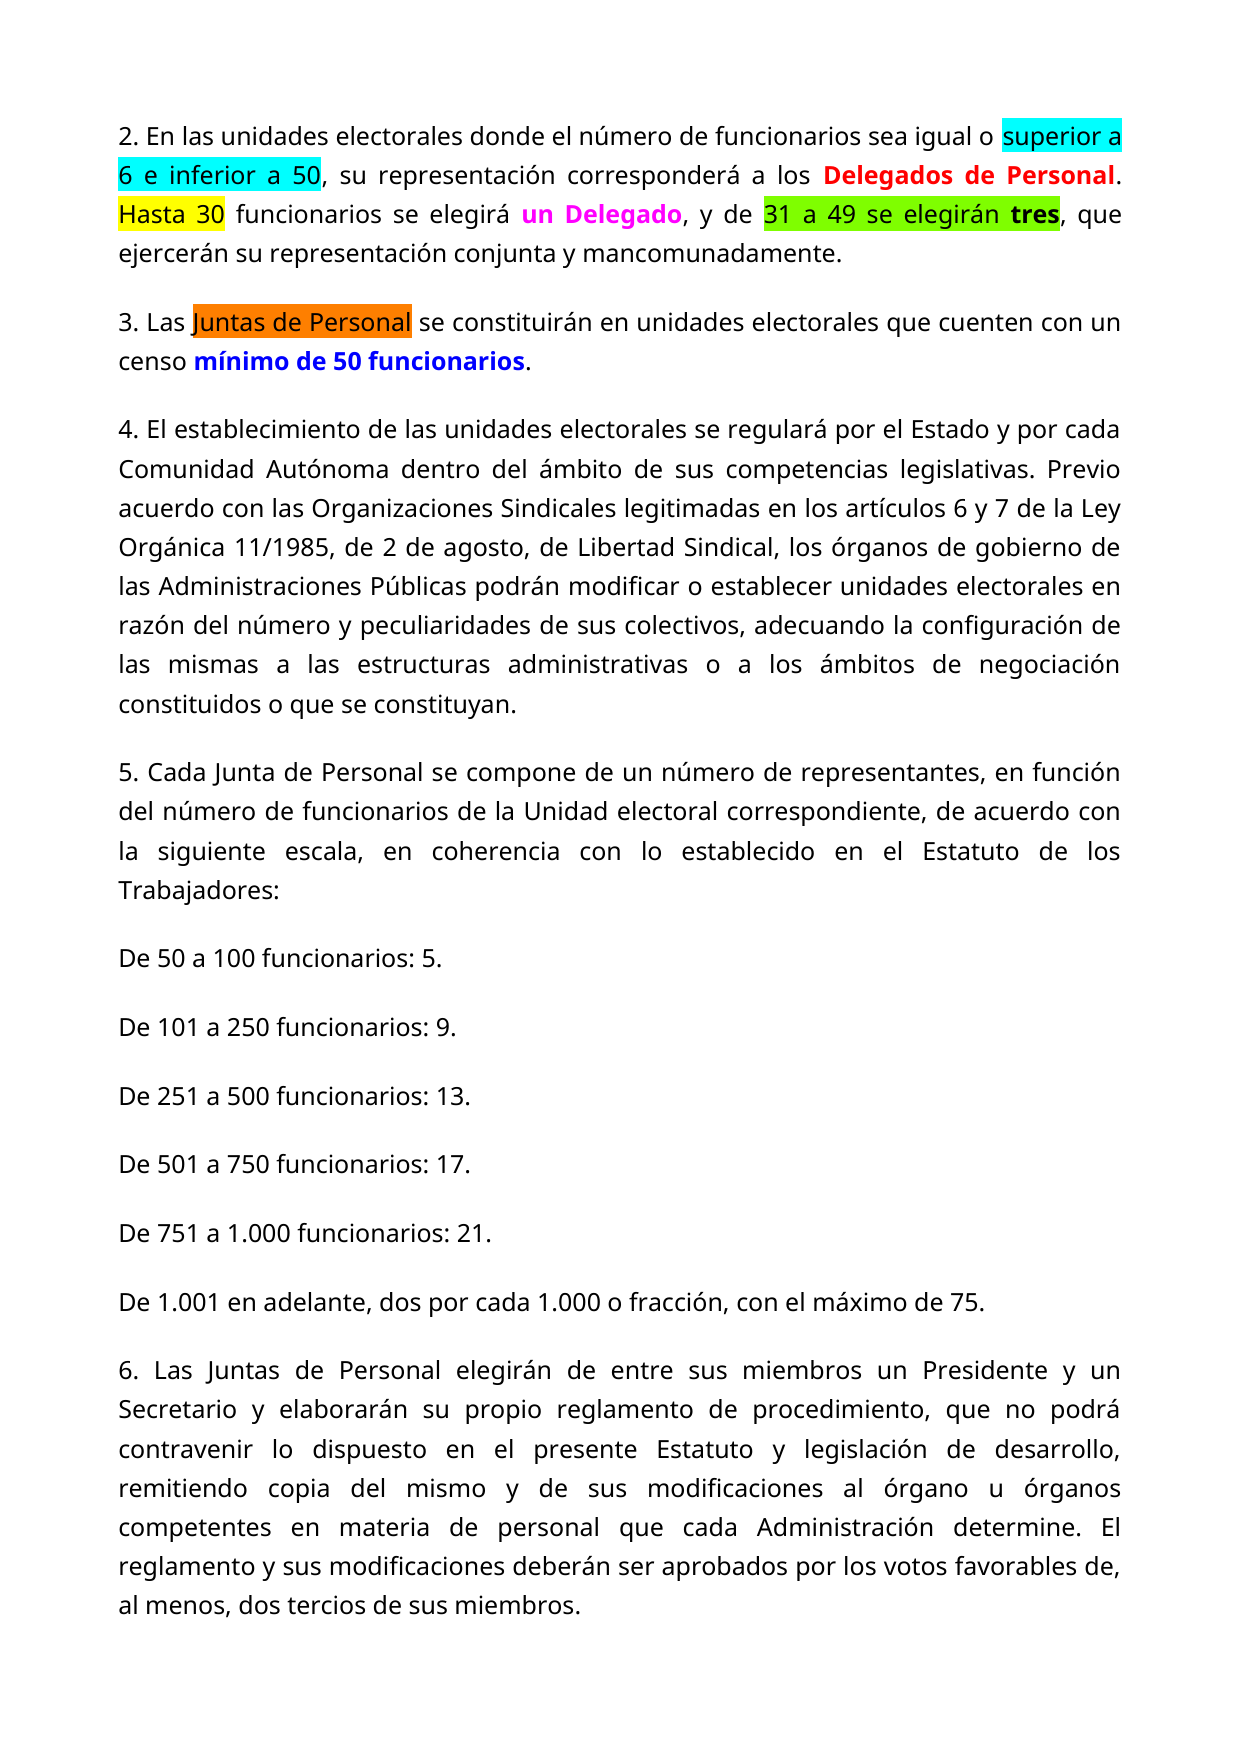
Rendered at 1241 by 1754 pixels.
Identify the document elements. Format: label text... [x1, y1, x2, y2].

text De 251 a 500 funcionarios: 13. [118, 1078, 1122, 1112]
text De 751 a 1.000 funcionarios: 21. [118, 1216, 1122, 1250]
text De 101 a 250 funcionarios: 9. [118, 1010, 1122, 1044]
text 2. En las unidades electorales donde el número de funcionarios sea igual o superior a 6 e inferior a 50, su representación corresponderá a los Delegados de Personal. Hasta 30 funcionarios se elegirá un Delegado, y de 31 a 49 se elegirán tres, que ejercerán su representación conjunta y mancomunadamente. [118, 118, 1122, 270]
text De 50 a 100 funcionarios: 5. [118, 941, 1122, 975]
text 4. El establecimiento de las unidades electorales se regulará por el Estado y por cada Comunidad Autónoma dentro del ámbito de sus competencias legislativas. Previo acuerdo con las Organizaciones Sindicales legitimadas en los artículos 6 y 7 de la Ley Orgánica 11/1985, de 2 de agosto, de Libertad Sindical, los órganos de gobierno de las Administraciones Públicas podrán modificar o establecer unidades electorales en razón del número y peculiaridades de sus colectivos, adecuando la configuración de las mismas a las estructuras administrativas o a los ámbitos de negociación constituidos o que se constituyan. [118, 412, 1122, 720]
text De 1.001 en adelante, dos por cada 1.000 o fracción, con el máximo de 75. [118, 1284, 1122, 1318]
text 5. Cada Junta de Personal se compone de un número de representantes, en función del número de funcionarios de la Unidad electoral correspondiente, de acuerdo con la siguiente escala, en coherencia con lo establecido en el Estatuto de los Trabajadores: [118, 755, 1122, 906]
text 6. Las Juntas de Personal elegirán de entre sus miembros un Presidente y un Secretario y elaborarán su propio reglamento de procedimiento, que no podrá contravenir lo dispuesto en el presente Estatuto y legislación de desarrollo, remitiendo copia del mismo y de sus modificaciones al órgano u órganos competentes en materia de personal que cada Administración determine. El reglamento y sus modificaciones deberán ser aprobados por los votos favorables de, al menos, dos tercios de sus miembros. [118, 1353, 1122, 1622]
text De 501 a 750 funcionarios: 17. [118, 1147, 1122, 1181]
text 3. Las Juntas de Personal se constituirán en unidades electorales que cuenten con un censo mínimo de 50 funcionarios. [118, 304, 1122, 377]
